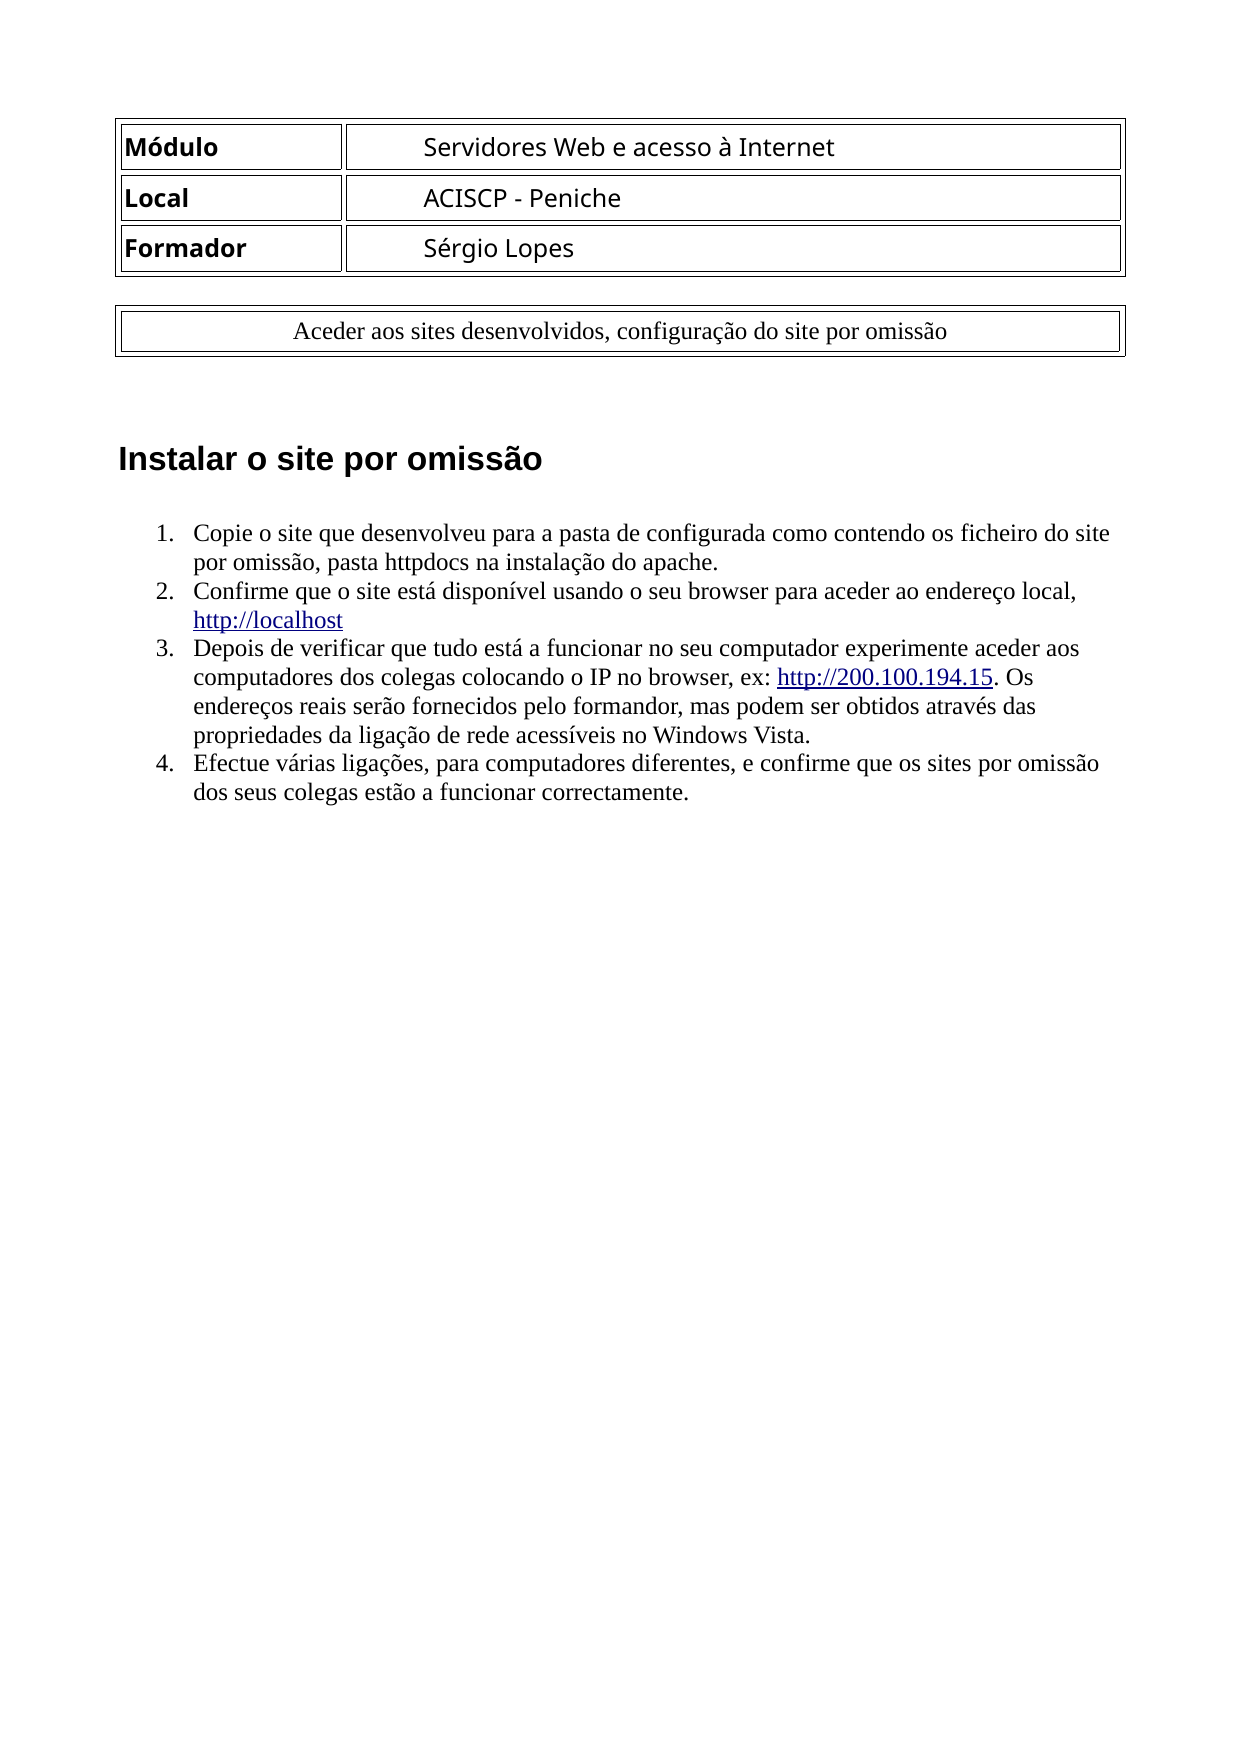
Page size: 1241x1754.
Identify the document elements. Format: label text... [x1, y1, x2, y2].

list Depois de verificar que tudo está a funcionar no seu computador experimente aceder aos computadores dos colegas colocando o IP no browser, ex: http://200.100.194.15. Os endereços reais serão fornecidos pelo formandor, mas podem ser obtidos através das propriedades da ligação de rede acessíveis no Windows Vista. [156, 633, 1122, 748]
subtitle Instalar o site por omissão [118, 439, 1122, 477]
table_cell ACISCP - Peniche [344, 169, 1122, 220]
table_cell Formador [118, 220, 344, 271]
table_header Servidores Web e acesso à Internet [344, 119, 1122, 169]
table_cell Sérgio Lopes [344, 220, 1122, 271]
list Efectue várias ligações, para computadores diferentes, e confirme que os sites por omissão dos seus colegas estão a funcionar correctamente. [156, 748, 1122, 806]
table_cell Local [118, 169, 344, 220]
table_header Módulo [118, 119, 344, 169]
list Confirme que o site está disponível usando o seu browser para aceder ao endereço local, http://localhost [156, 576, 1122, 633]
table_header Aceder aos sites desenvolvidos, configuração do site por omissão [118, 306, 1122, 351]
list Copie o site que desenvolveu para a pasta de configurada como contendo os ficheiro do site por omissão, pasta httpdocs na instalação do apache. [156, 518, 1122, 576]
